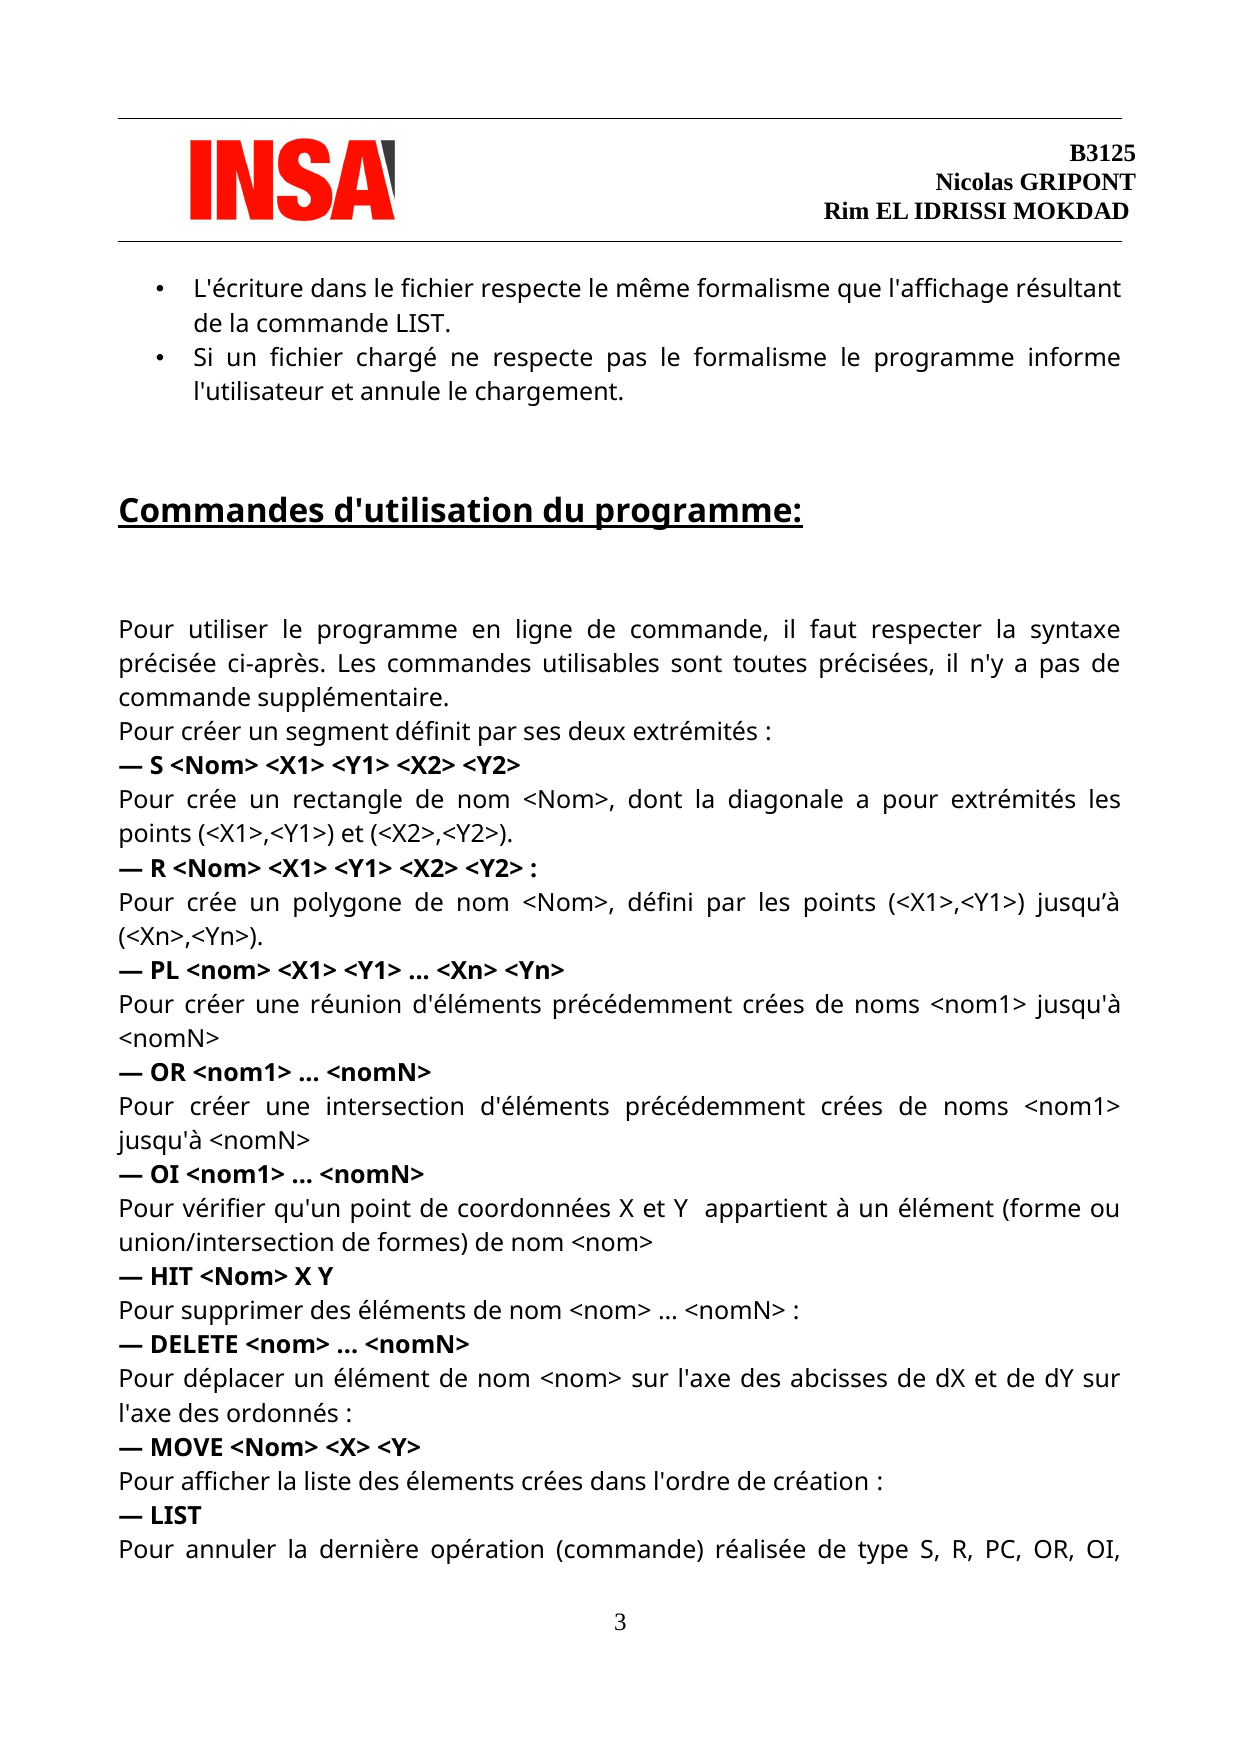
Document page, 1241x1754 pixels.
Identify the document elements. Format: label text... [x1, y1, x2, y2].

text Pour créer une réunion d'éléments précédemment crées de noms <nom1> jusqu'à <nomN> [118, 986, 1122, 1054]
text Pour supprimer des éléments de nom <nom> … <nomN> : [118, 1293, 1122, 1327]
text Pour déplacer un élément de nom <nom> sur l'axe des abcisses de dX et de dY sur l'axe des ordonnés : [118, 1361, 1122, 1429]
text Pour utiliser le programme en ligne de commande, il faut respecter la syntaxe précisée ci-après. Les commandes utilisables sont toutes précisées, il n'y a pas de commande supplémentaire. [118, 612, 1122, 714]
text — PL <nom> <X1> <Y1> ... <Xn> <Yn> [118, 952, 1122, 986]
text — MOVE <Nom> <X> <Y> [118, 1429, 1122, 1463]
text Pour annuler la dernière opération (commande) réalisée de type S, R, PC, OR, OI, [118, 1531, 1122, 1566]
text — S <Nom> <X1> <Y1> <X2> <Y2> [118, 748, 1122, 782]
text Pour créer une intersection d'éléments précédemment crées de noms <nom1> jusqu'à <nomN> [118, 1089, 1122, 1157]
text Pour vérifier qu'un point de coordonnées X et Y appartient à un élément (forme ou union/intersection de formes) de nom <nom> [118, 1191, 1122, 1259]
text Pour crée un polygone de nom <Nom>, défini par les points (<X1>,<Y1>) jusqu’à (<Xn>,<Yn>). [118, 884, 1122, 952]
list Si un fichier chargé ne respecte pas le formalisme le programme informe l'utilisateur et annule le chargement. [156, 339, 1122, 407]
text — LIST [118, 1497, 1122, 1531]
text — OI <nom1> ... <nomN> [118, 1157, 1122, 1191]
list L'écriture dans le fichier respecte le même formalisme que l'affichage résultant de la commande LIST. [156, 271, 1122, 339]
text — HIT <Nom> X Y [118, 1259, 1122, 1293]
text Pour crée un rectangle de nom <Nom>, dont la diagonale a pour extrémités les points (<X1>,<Y1>) et (<X2>,<Y2>). [118, 782, 1122, 850]
text — OR <nom1> ... <nomN> [118, 1054, 1122, 1089]
picture [177, 126, 407, 233]
text Commandes d'utilisation du programme: [118, 487, 1122, 532]
text — DELETE <nom> ... <nomN> [118, 1327, 1122, 1361]
text Pour créer un segment définit par ses deux extrémités : [118, 714, 1122, 748]
text Pour afficher la liste des élements crées dans l'ordre de création : [118, 1463, 1122, 1497]
text — R <Nom> <X1> <Y1> <X2> <Y2> : [118, 850, 1122, 884]
